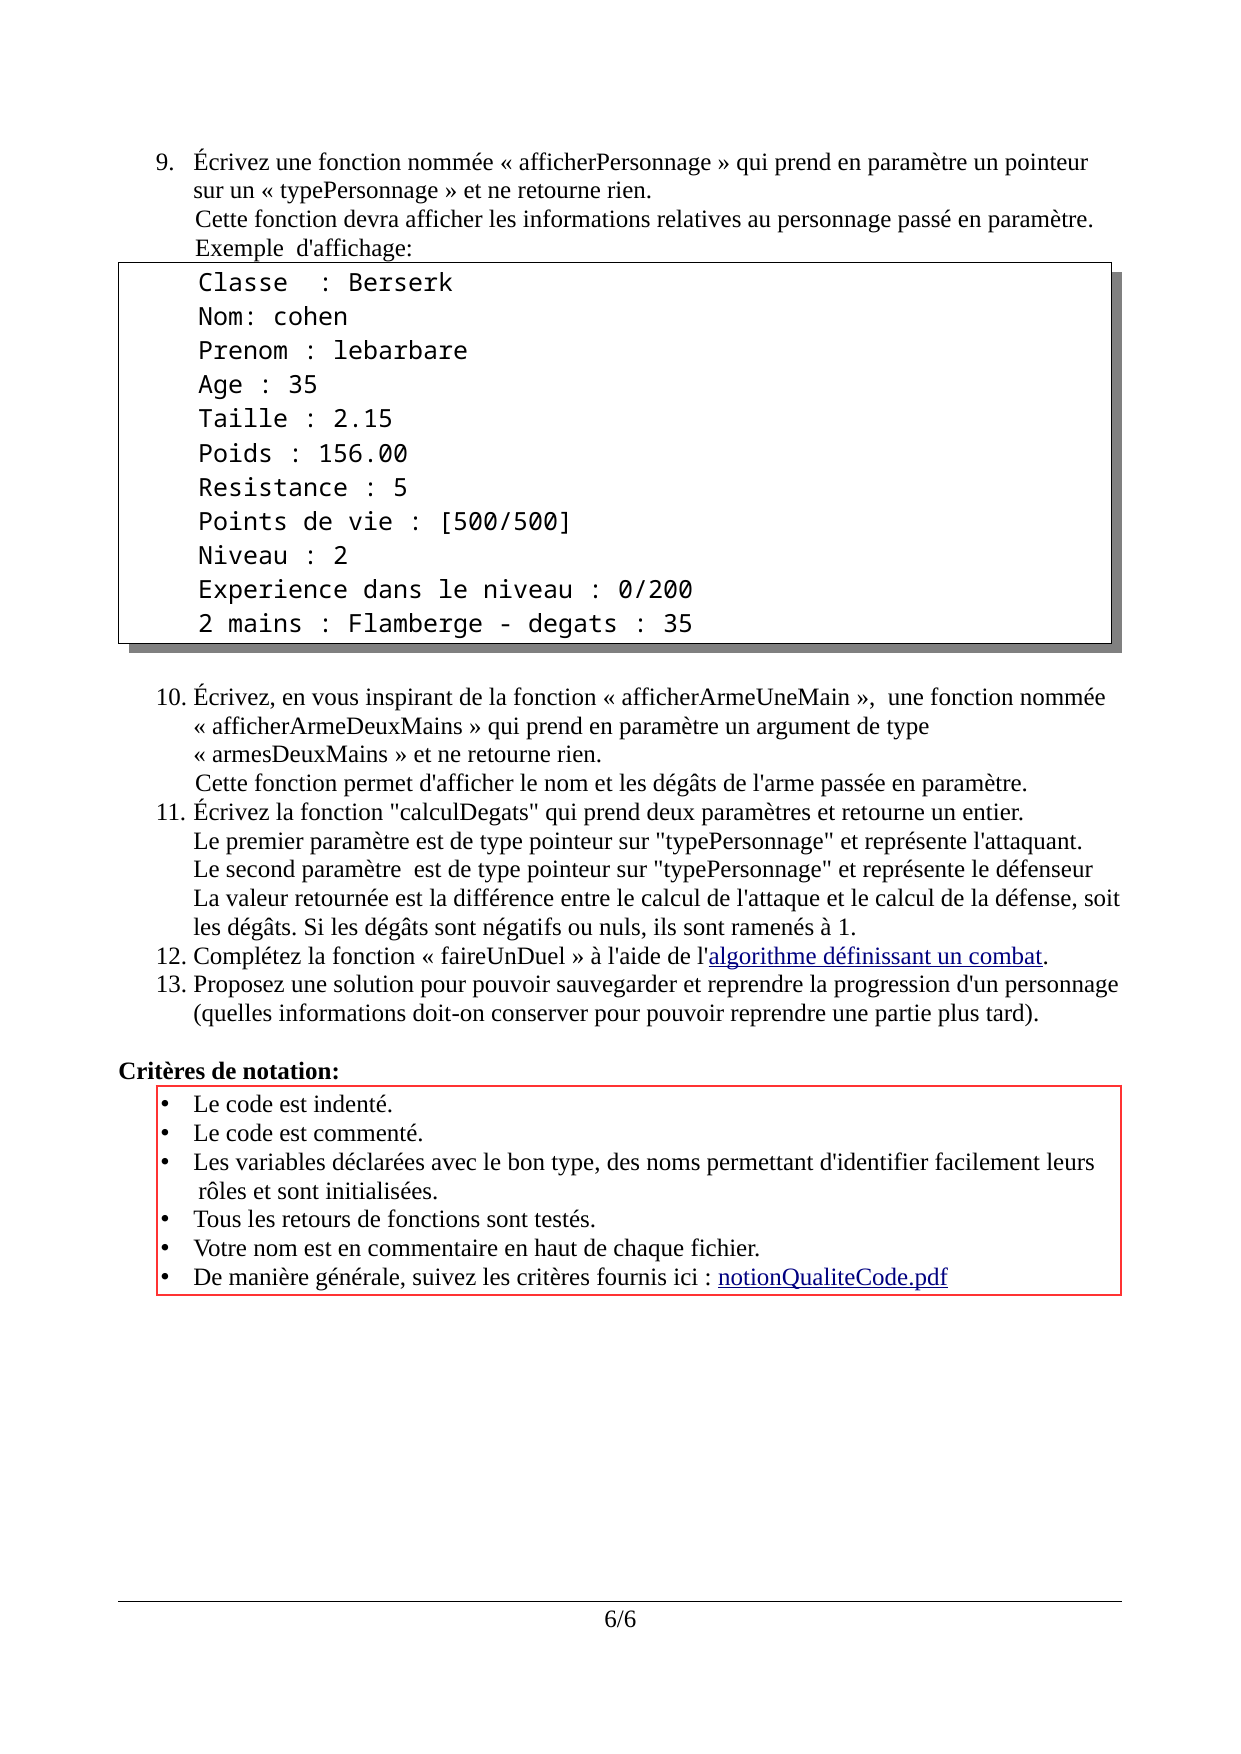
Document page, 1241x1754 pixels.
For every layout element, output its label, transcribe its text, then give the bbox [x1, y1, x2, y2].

text Exemple d'affichage: [118, 233, 1122, 262]
list De manière générale, suivez les critères fournis ici : notionQualiteCode.pdf [158, 1257, 1120, 1294]
list Complétez la fonction « faireUnDuel » à l'aide de l'algorithme définissant un combat. [156, 941, 1122, 969]
list Écrivez une fonction nommée « afficherPersonnage » qui prend en paramètre un pointeur sur un « typePersonnage » et ne retourne rien. [156, 147, 1122, 204]
list Le code est indenté. [158, 1087, 1120, 1113]
list Écrivez la fonction "calculDegats" qui prend deux paramètres et retourne un entier. [156, 797, 1122, 826]
text Age : 35 [119, 364, 1111, 398]
text Points de vie : [500/500] [119, 500, 1111, 534]
text Resistance : 5 [119, 466, 1111, 500]
list Le premier paramètre est de type pointeur sur "typePersonnage" et représente l'attaquant. [156, 826, 1122, 854]
text Cette fonction devra afficher les informations relatives au personnage passé en paramètre. [118, 204, 1122, 233]
list Proposez une solution pour pouvoir sauvegarder et reprendre la progression d'un personnage (quelles informations doit-on conserver pour pouvoir reprendre une partie plus tard). [156, 969, 1122, 1027]
text Nom: cohen [119, 296, 1111, 330]
text Taille : 2.15 [119, 398, 1111, 432]
text Critères de notation: [118, 1056, 1122, 1084]
list Le code est commenté. [158, 1113, 1120, 1142]
text Classe : Berserk [119, 263, 1111, 296]
text Experience dans le niveau : 0/200 [119, 568, 1111, 602]
text Poids : 156.00 [119, 432, 1111, 466]
list Le second paramètre est de type pointeur sur "typePersonnage" et représente le défenseur [156, 854, 1122, 883]
list La valeur retournée est la différence entre le calcul de l'attaque et le calcul de la défense, soit les dégâts. Si les dégâts sont négatifs ou nuls, ils sont ramenés à 1. [156, 883, 1122, 941]
list Les variables déclarées avec le bon type, des noms permettant d'identifier facilement leurs rôles et sont initialisées. [158, 1142, 1120, 1199]
text Niveau : 2 [119, 534, 1111, 568]
list Votre nom est en commentaire en haut de chaque fichier. [158, 1228, 1120, 1257]
list Écrivez, en vous inspirant de la fonction « afficherArmeUneMain », une fonction nommée « afficherArmeDeuxMains » qui prend en paramètre un argument de type « armesDeuxMains » et ne retourne rien. [156, 682, 1122, 768]
text Prenom : lebarbare [119, 330, 1111, 364]
text 2 mains : Flamberge - degats : 35 [119, 602, 1111, 643]
text Cette fonction permet d'afficher le nom et les dégâts de l'arme passée en paramètre. [118, 768, 1122, 797]
list Tous les retours de fonctions sont testés. [158, 1199, 1120, 1228]
